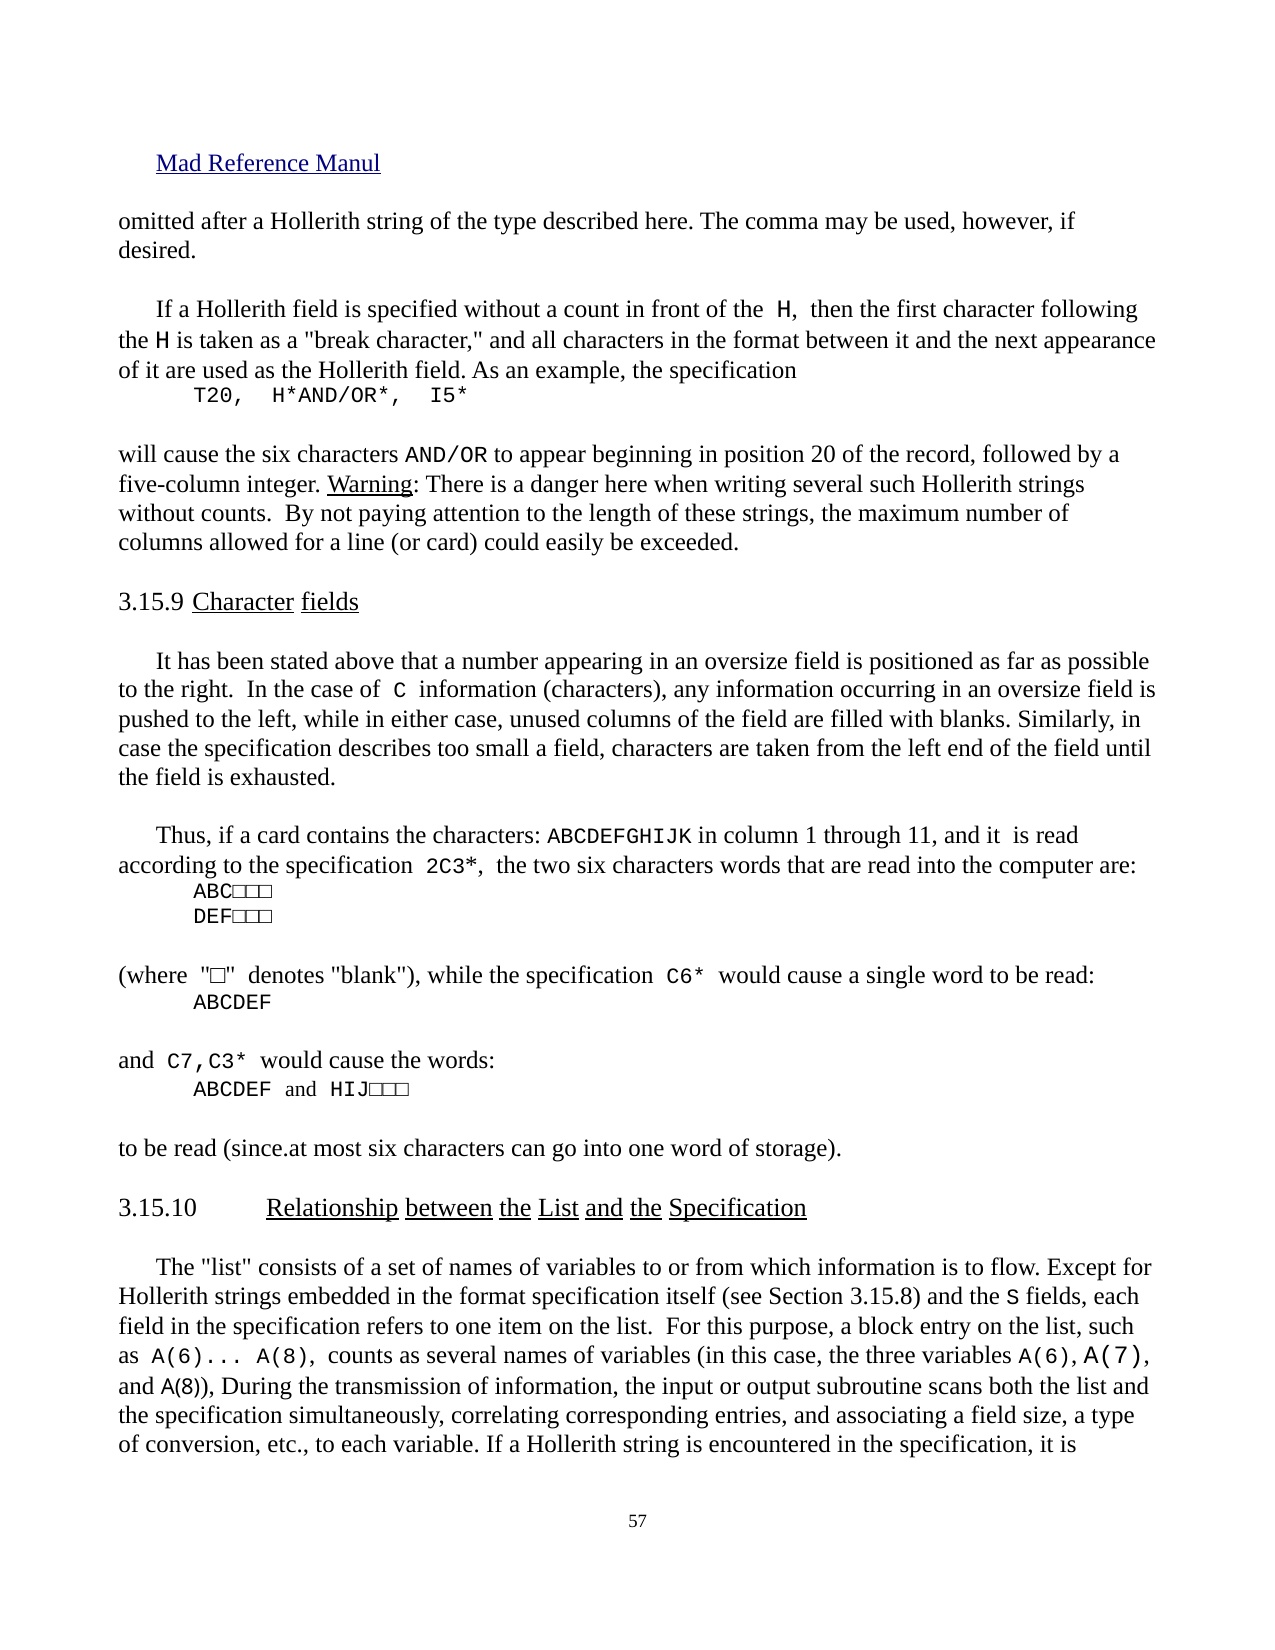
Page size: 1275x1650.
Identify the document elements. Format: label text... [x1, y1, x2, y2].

text (where "□" denotes "blank"), while the specification C6* would cause a single word to be read: [118, 960, 1157, 991]
text The "list" consists of a set of names of variables to or from which information is to flow. Except for Hollerith strings embedded in the format specification itself (see Section 3.15.8) and the S fields, each field in the specification refers to one item on the list. For this purpose, a block entry on the list, such as A(6)... A(8), counts as several names of variables (in this case, the three variables A(6), A(7), and A(8)), During the transmission of information, the input or output subroutine scans both the list and the specification simultaneously, correlating corresponding entries, and associating a field size, a type of conversion, etc., to each variable. If a Hollerith string is encountered in the specification, it is [118, 1252, 1157, 1458]
text to be read (since.at most six characters can go into one word of storage). [118, 1133, 1157, 1162]
text If a Hollerith field is specified without a count in front of the H, then the first character following the H is taken as a "break character," and all characters in the format between it and the next appearance of it are used as the Hollerith field. As an example, the specification [118, 294, 1157, 384]
text omitted after a Hollerith string of the type described here. The comma may be used, however, if desired. [118, 206, 1157, 264]
subtitle Relationship between the List and the Specification [118, 1192, 1157, 1222]
text It has been stated above that a number appearing in an oversize field is positioned as far as possible to the right. In the case of C information (characters), any information occurring in an oversize field is pushed to the left, while in either case, unused columns of the field are filled with blanks. Similarly, in case the specification describes too small a field, characters are taken from the left end of the field until the field is exhausted. [118, 646, 1157, 791]
text will cause the six characters AND/OR to appear beginning in position 20 of the record, followed by a five-column integer. Warning: There is a danger here when writing several such Hollerith strings without counts. By not paying attention to the length of these strings, the maximum number of columns allowed for a line (or card) could easily be exceeded. [118, 439, 1157, 556]
text ABC□□□ DEF□□□ [193, 880, 1157, 930]
text Thus, if a card contains the characters: ABCDEFGHIJK in column 1 through 11, and it is read according to the specification 2C3*, the two six characters words that are read into the computer are: [118, 821, 1157, 880]
text ABCDEF [193, 991, 1157, 1016]
text and C7,C3* would cause the words: [118, 1046, 1157, 1076]
subtitle Character fields [118, 586, 1157, 616]
text ABCDEF and HIJ□□□ [193, 1076, 1157, 1103]
text T20, H*AND/OR*, I5* [193, 384, 1157, 409]
